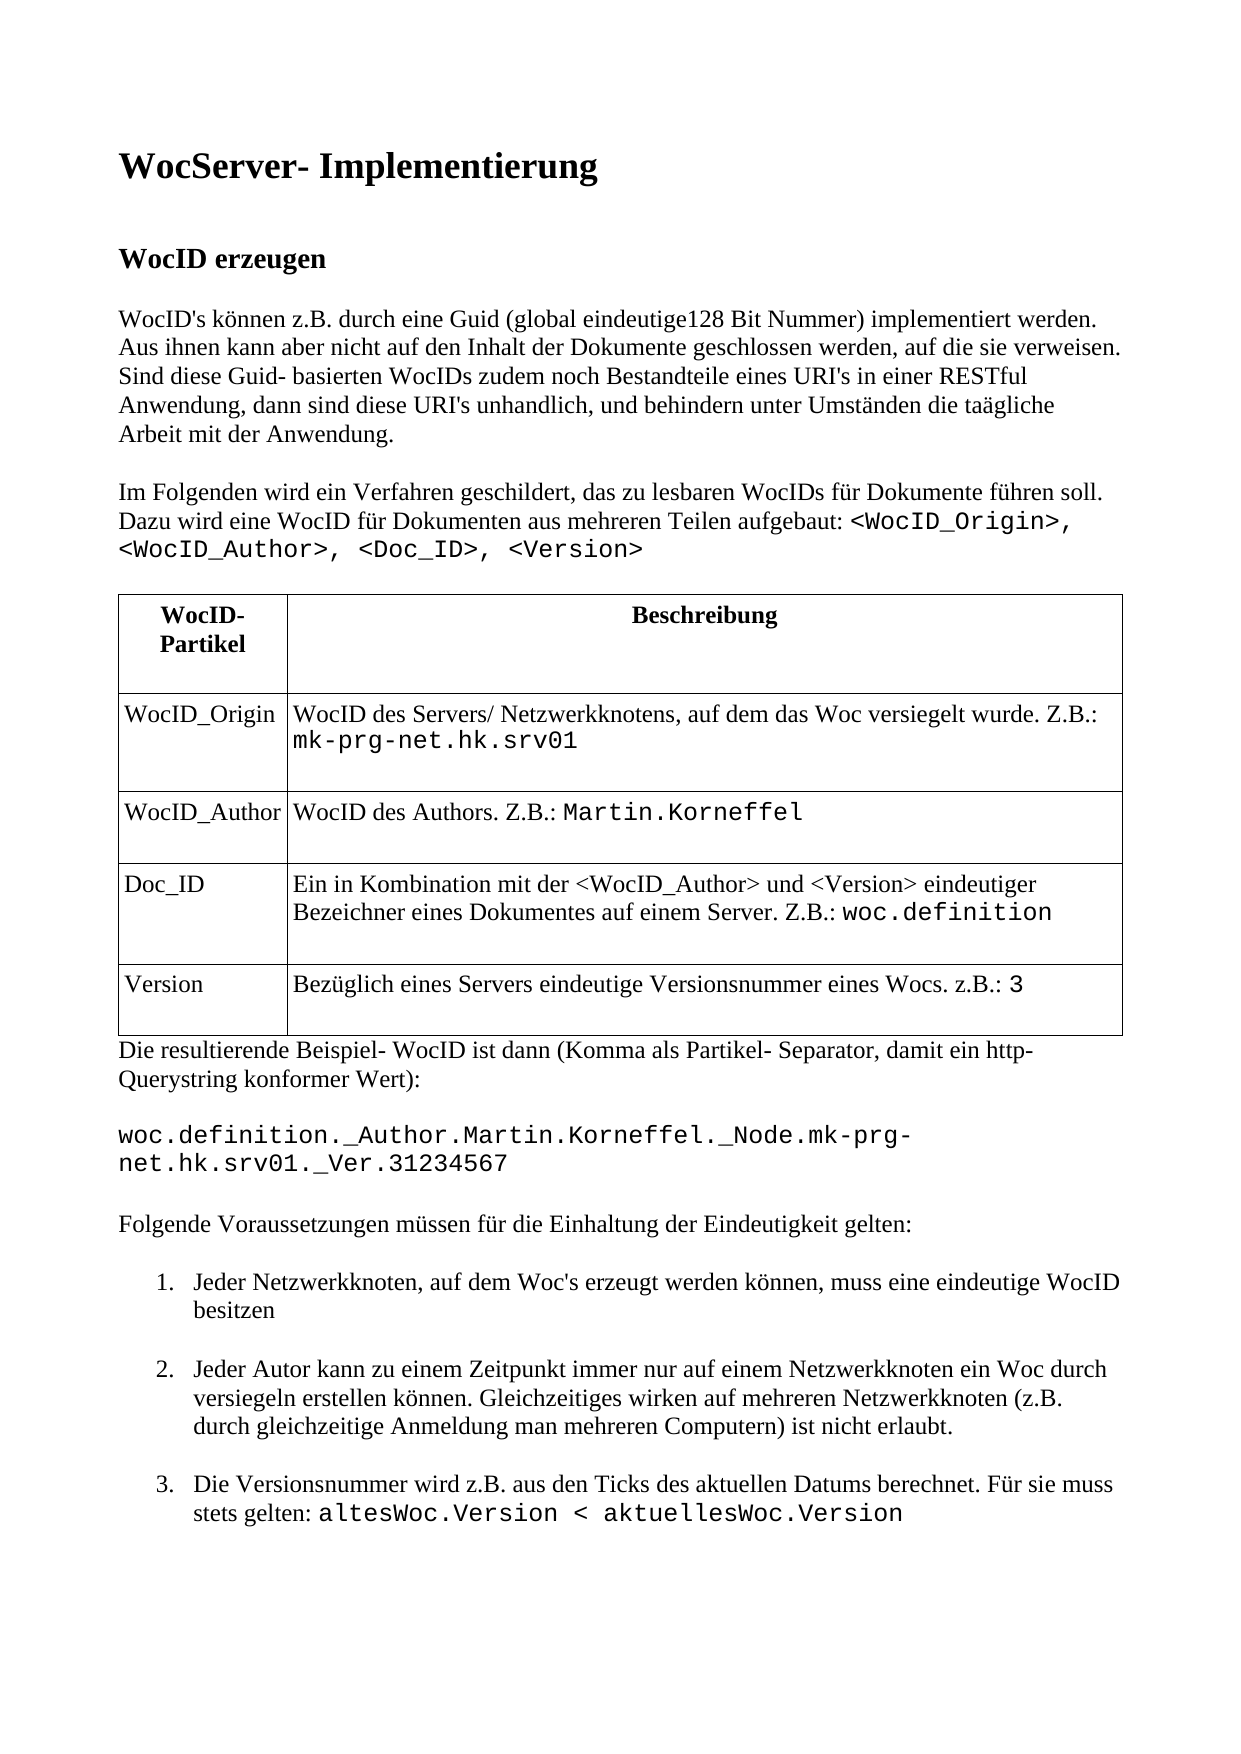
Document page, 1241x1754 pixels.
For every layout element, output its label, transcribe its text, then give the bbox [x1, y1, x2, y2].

list Jeder Autor kann zu einem Zeitpunkt immer nur auf einem Netzwerkknoten ein Woc durch versiegeln erstellen können. Gleichzeitiges wirken auf mehreren Netzwerkknoten (z.B. durch gleichzeitige Anmeldung man mehreren Computern) ist nicht erlaubt. [156, 1354, 1122, 1440]
text Folgende Voraussetzungen müssen für die Einhaltung der Eindeutigkeit gelten: [118, 1209, 1122, 1237]
list Die Versionsnummer wird z.B. aus den Ticks des aktuellen Datums berechnet. Für sie muss stets gelten: altesWoc.Version < aktuellesWoc.Version [156, 1469, 1122, 1529]
table_cell Bezüglich eines Servers eindeutige Versionsnummer eines Wocs. z.B.: 3 [288, 965, 1122, 1035]
table_cell Doc_ID [119, 864, 287, 963]
text woc.definition._Author.Martin.Korneffel._Node.mk-prg-net.hk.srv01._Ver.31234567 [118, 1122, 1122, 1179]
table_cell Version [119, 965, 287, 1035]
table_header WocID- Partikel [119, 595, 287, 693]
table_cell WocID_Origin [119, 694, 287, 791]
table_cell WocID des Servers/ Netzwerkknotens, auf dem das Woc versiegelt wurde. Z.B.: mk-prg-net.hk.srv01 [288, 694, 1122, 791]
table_header Beschreibung [288, 595, 1122, 693]
subtitle WocServer- Implementierung [118, 143, 1122, 186]
table_cell WocID_Author [119, 792, 287, 863]
subtitle WocID erzeugen [118, 241, 1122, 274]
text Im Folgenden wird ein Verfahren geschildert, das zu lesbaren WocIDs für Dokumente führen soll. Dazu wird eine WocID für Dokumenten aus mehreren Teilen aufgebaut: <WocID_Origin>, <WocID_Author>, <Doc_ID>, <Version> [118, 477, 1122, 565]
text WocID's können z.B. durch eine Guid (global eindeutige128 Bit Nummer) implementiert werden. Aus ihnen kann aber nicht auf den Inhalt der Dokumente geschlossen werden, auf die sie verweisen. Sind diese Guid- basierten WocIDs zudem noch Bestandteile eines URI's in einer RESTful Anwendung, dann sind diese URI's unhandlich, und behindern unter Umständen die taägliche Arbeit mit der Anwendung. [118, 304, 1122, 447]
list Jeder Netzwerkknoten, auf dem Woc's erzeugt werden können, muss eine eindeutige WocID besitzen [156, 1267, 1122, 1324]
text Die resultierende Beispiel- WocID ist dann (Komma als Partikel- Separator, damit ein http- Querystring konformer Wert): [118, 1036, 1122, 1093]
table_cell WocID des Authors. Z.B.: Martin.Korneffel [288, 792, 1122, 863]
table_cell Ein in Kombination mit der <WocID_Author> und <Version> eindeutiger Bezeichner eines Dokumentes auf einem Server. Z.B.: woc.definition [288, 864, 1122, 963]
